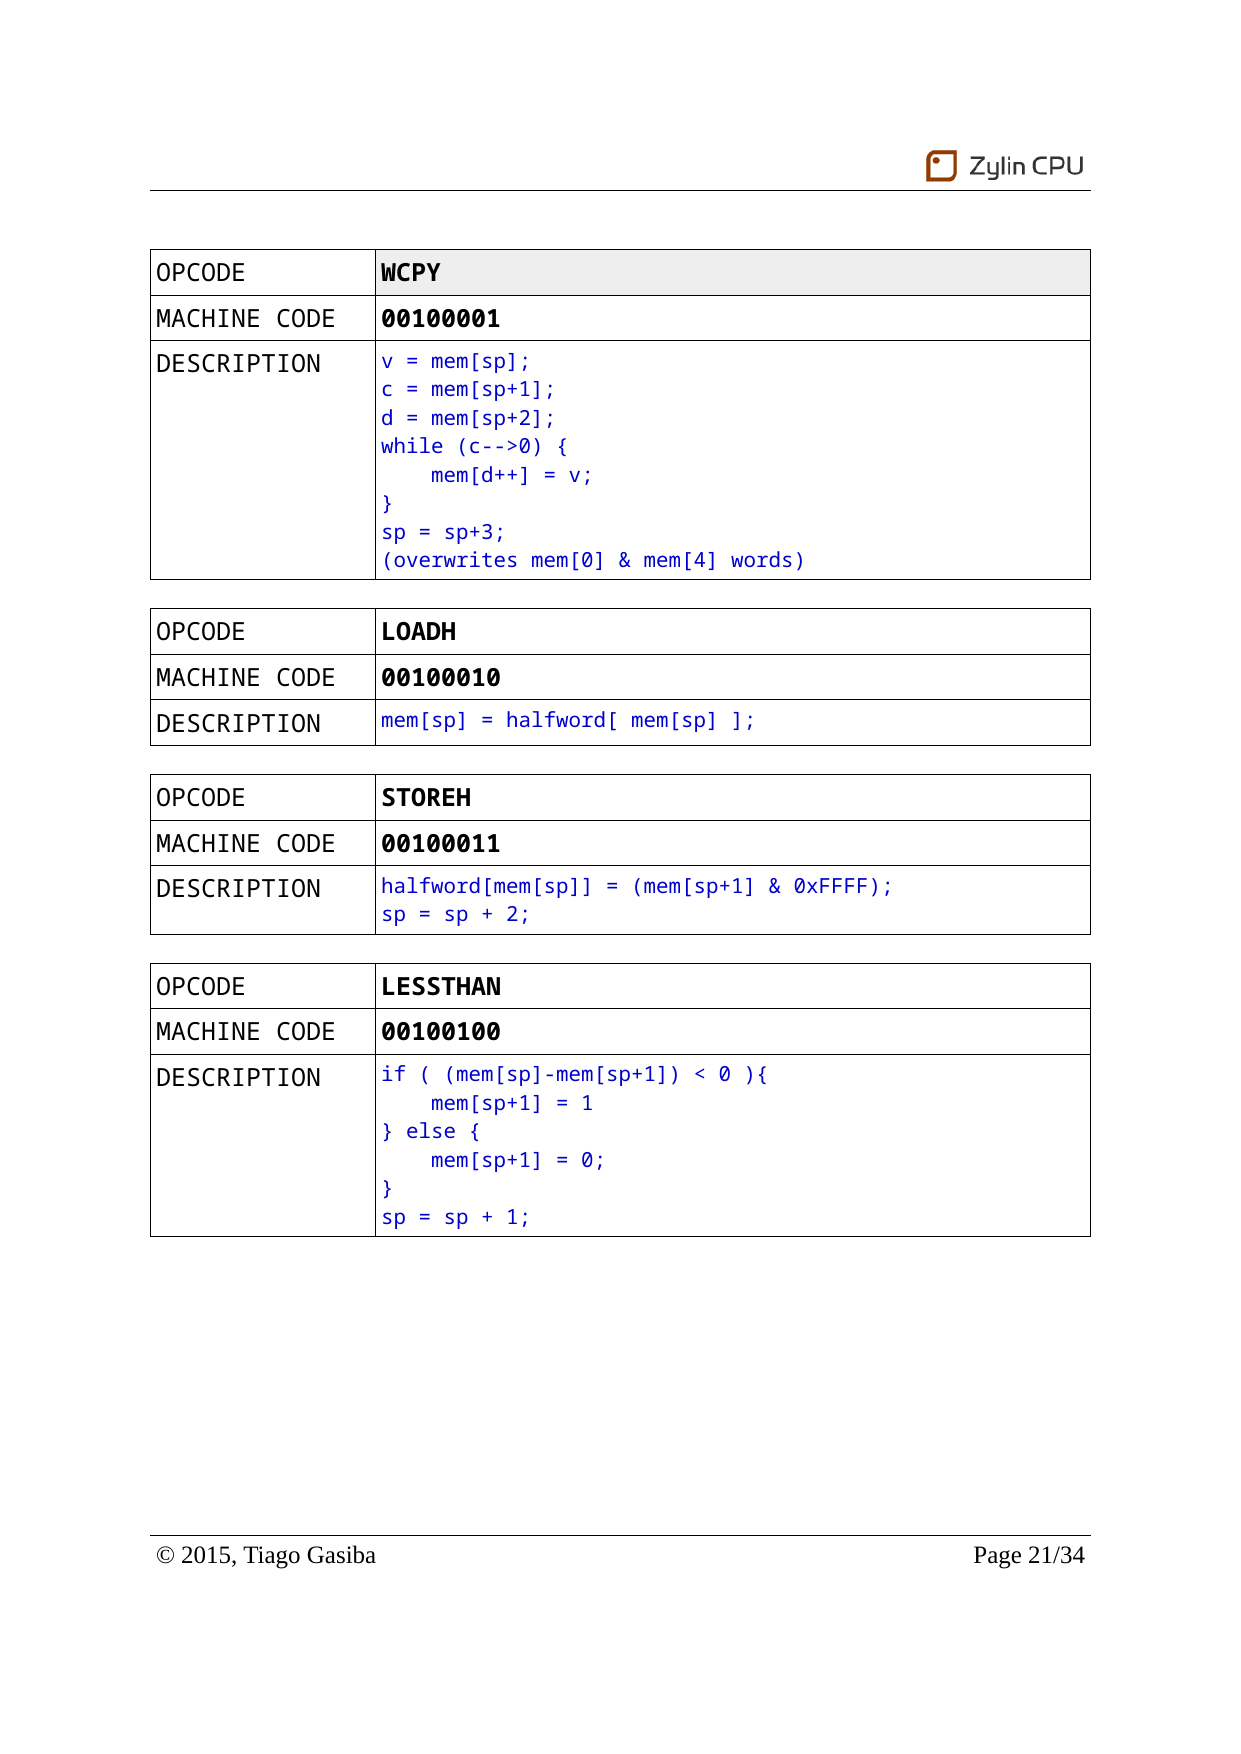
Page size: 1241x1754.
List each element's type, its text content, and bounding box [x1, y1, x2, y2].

table_cell v = mem[sp]; c = mem[sp+1]; d = mem[sp+2]; while (c-->0) { mem[d++] = v; } sp = sp+3; (overwrites mem[0] & mem[4] words) [376, 341, 1090, 579]
table_cell mem[sp] = halfword[ mem[sp] ]; [376, 700, 1090, 745]
table_cell if ( (mem[sp]-mem[sp+1]) < 0 ){ mem[sp+1] = 1 } else { mem[sp+1] = 0; } sp = sp + 1; [376, 1055, 1090, 1236]
table_header STOREH [376, 775, 1090, 820]
table_cell 00100010 [376, 655, 1090, 699]
table_header WCPY [376, 250, 1090, 295]
picture [922, 148, 1151, 185]
table_header OPCODE [151, 609, 375, 654]
table_cell MACHINE CODE [151, 1009, 375, 1054]
table_header LESSTHAN [376, 964, 1090, 1008]
table_header OPCODE [151, 964, 375, 1008]
table_cell MACHINE CODE [151, 655, 375, 699]
table_cell 00100001 [376, 296, 1090, 340]
table_header LOADH [376, 609, 1090, 654]
table_header OPCODE [151, 250, 375, 295]
table_cell DESCRIPTION [151, 700, 375, 745]
table_cell MACHINE CODE [151, 296, 375, 340]
table_cell halfword[mem[sp]] = (mem[sp+1] & 0xFFFF); sp = sp + 2; [376, 866, 1090, 934]
table_cell DESCRIPTION [151, 341, 375, 579]
table_cell 00100011 [376, 821, 1090, 865]
table_cell DESCRIPTION [151, 1055, 375, 1236]
table_cell DESCRIPTION [151, 866, 375, 934]
table_cell MACHINE CODE [151, 821, 375, 865]
table_header OPCODE [151, 775, 375, 820]
table_cell 00100100 [376, 1009, 1090, 1054]
